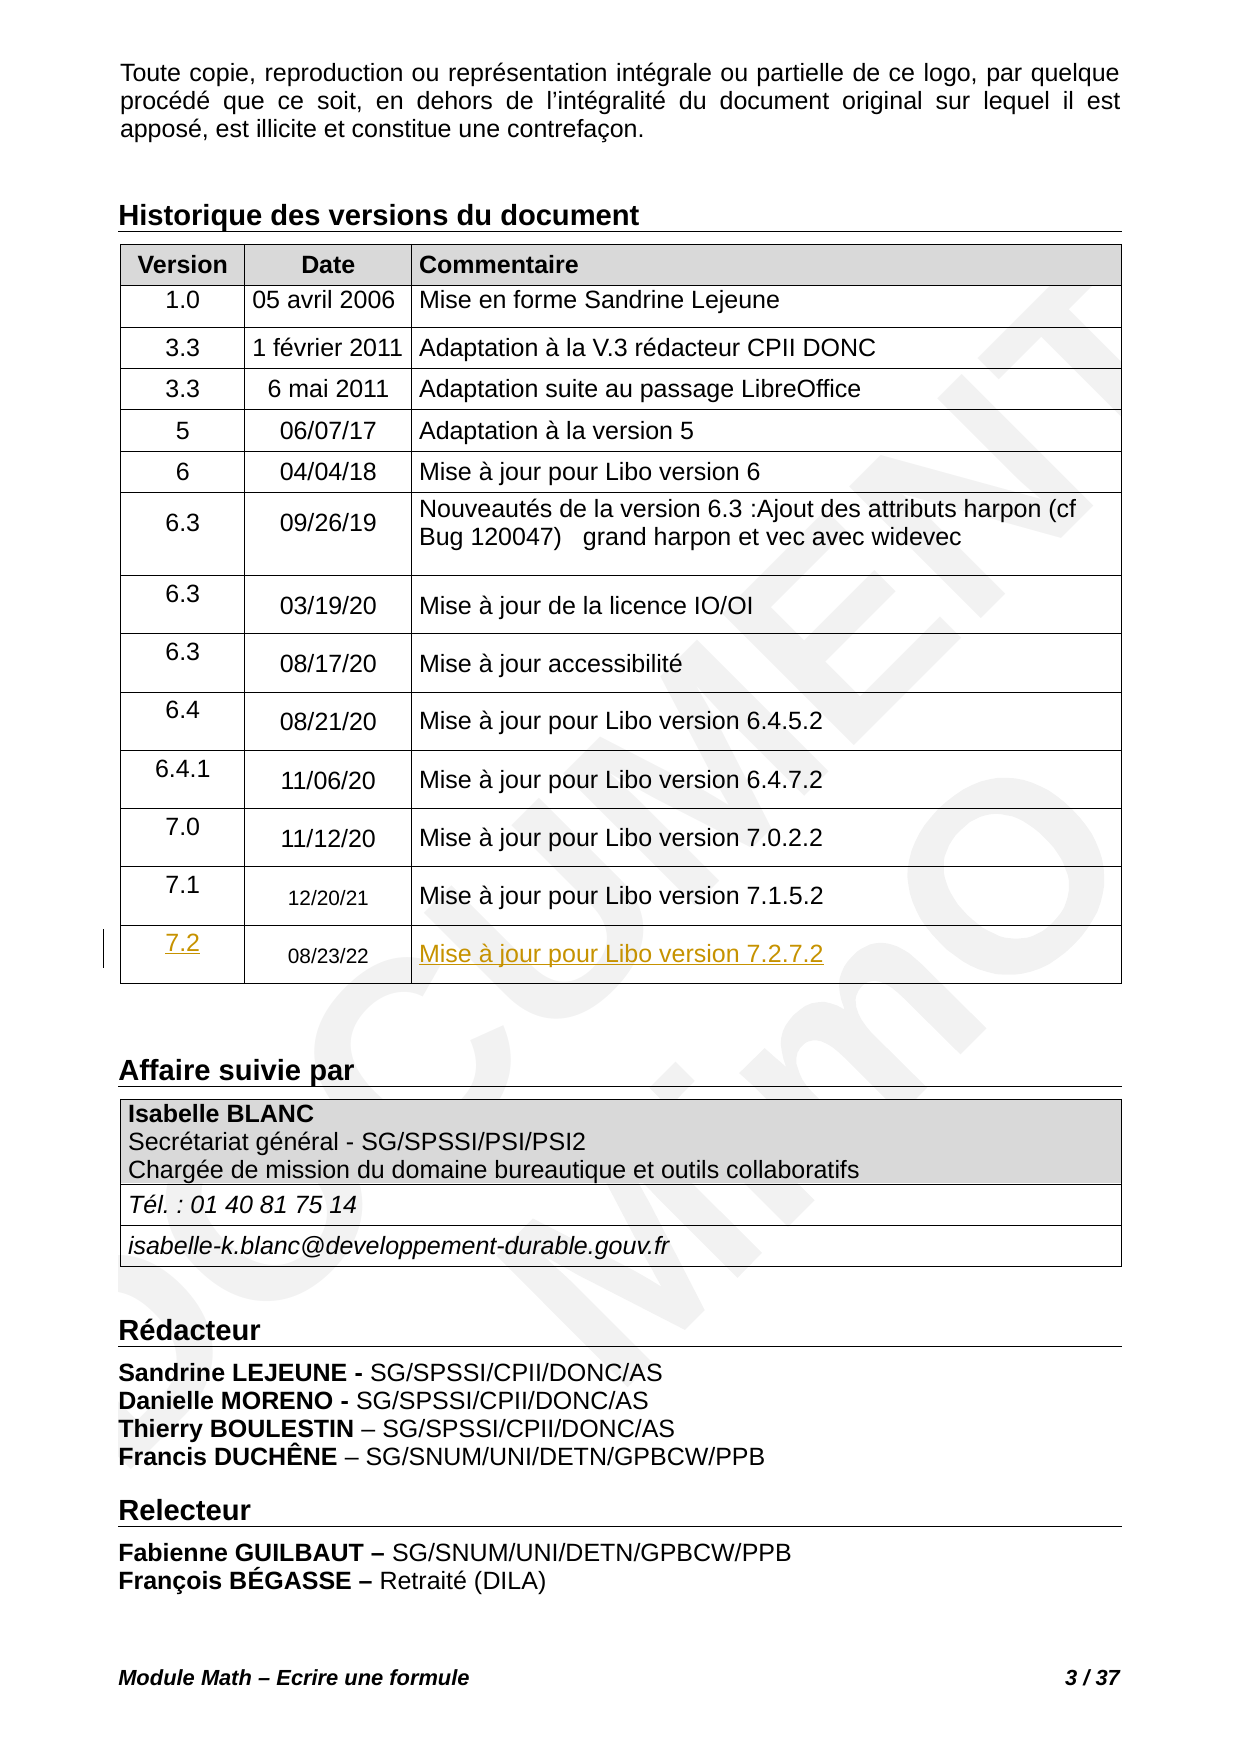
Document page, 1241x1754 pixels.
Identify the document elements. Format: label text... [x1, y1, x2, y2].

table_cell Adaptation à la V.3 rédacteur CPII DONC [412, 328, 1121, 368]
table_cell 12/11/20 [245, 809, 411, 866]
table_cell 7.2 [121, 926, 244, 983]
table_cell Tél. : 01 40 81 75 14 [121, 1185, 1121, 1225]
text François BéGASSE – Retraité (DILA) [118, 1567, 1122, 1595]
table_cell Mise à jour pour Libo version 7.2.7.2 [412, 926, 1121, 983]
text Danielle MORENO - SG/SPSSI/CPII/DONC/AS [118, 1387, 1122, 1415]
table_cell 05 avril 2006 [245, 286, 411, 327]
table_header Version [121, 245, 244, 285]
table_cell 6 [121, 452, 244, 492]
table_cell 23/08/22 [245, 926, 411, 983]
text Rédacteur [118, 1314, 1122, 1346]
table_cell 5 [121, 410, 244, 451]
table_cell 6.4 [121, 693, 244, 750]
table_cell Mise à jour pour Libo version 6.4.5.2 [412, 693, 1121, 750]
table_cell 07/06/17 [245, 410, 411, 451]
table_cell 1 février 2011 [245, 328, 411, 368]
text Affaire suivie par [118, 1053, 1122, 1086]
table_cell Mise à jour pour Libo version 6.4.7.2 [412, 751, 1121, 808]
text Thierry BOULESTIN – SG/SPSSI/CPII/DONC/AS [118, 1415, 1122, 1443]
table_cell 26/09/19 [245, 493, 411, 575]
table_cell 17/08/20 [245, 634, 411, 692]
table_cell 21/08/20 [245, 693, 411, 750]
table_cell 3.3 [121, 328, 244, 368]
text Fabienne GUILBAUT – SG/SNUM/UNI/DETN/GPBCW/PPB [118, 1539, 1122, 1567]
text Sandrine LEJEUNE - SG/SPSSI/CPII/DONC/AS [118, 1359, 1122, 1387]
text Francis DUCHÊNE – SG/SNUM/UNI/DETN/GPBCW/PPB [118, 1443, 1122, 1471]
text Toute copie, reproduction ou représentation intégrale ou partielle de ce logo, par quelque procédé que ce soit, en dehors de l’intégralité du document original sur lequel il est apposé, est illicite et constitue une contrefaçon. [120, 59, 1122, 143]
table_cell Mise à jour pour Libo version 7.0.2.2 [412, 809, 1121, 866]
table_cell Nouveautés de la version 6.3 :Ajout des attributs harpon (cf Bug 120047) grand harpon et vec avec widevec [412, 493, 1121, 575]
table_cell 6.4.1 [121, 751, 244, 808]
table_cell 6.3 [121, 576, 244, 633]
table_cell 6 mai 2011 [245, 369, 411, 409]
table_cell Adaptation suite au passage LibreOffice [412, 369, 1121, 409]
table_cell 19/03/20 [245, 576, 411, 633]
table_cell 06/11/20 [245, 751, 411, 808]
text Historique des versions du document [118, 199, 1122, 231]
text Relecteur [118, 1494, 1122, 1526]
table_cell 6.3 [121, 493, 244, 575]
table_cell 7.1 [121, 867, 244, 924]
table_cell 20/12/21 [245, 867, 411, 924]
table_cell Mise à jour accessibilité [412, 634, 1121, 692]
table_cell Mise à jour pour Libo version 7.1.5.2 [412, 867, 1121, 924]
table_cell Mise en forme Sandrine Lejeune [412, 286, 1121, 327]
table_cell Adaptation à la version 5 [412, 410, 1121, 451]
table_cell Mise à jour de la licence IO/OI [412, 576, 1121, 633]
table_cell 04/04/18 [245, 452, 411, 492]
table_cell 1.0 [121, 286, 244, 327]
table_cell isabelle-k.blanc@developpement-durable.gouv.fr [121, 1226, 1121, 1266]
table_cell 3.3 [121, 369, 244, 409]
table_header Commentaire [412, 245, 1121, 285]
table_cell 6.3 [121, 634, 244, 692]
table_cell 7.0 [121, 809, 244, 866]
table_cell Mise à jour pour Libo version 6 [412, 452, 1121, 492]
table_header Date [245, 245, 411, 285]
